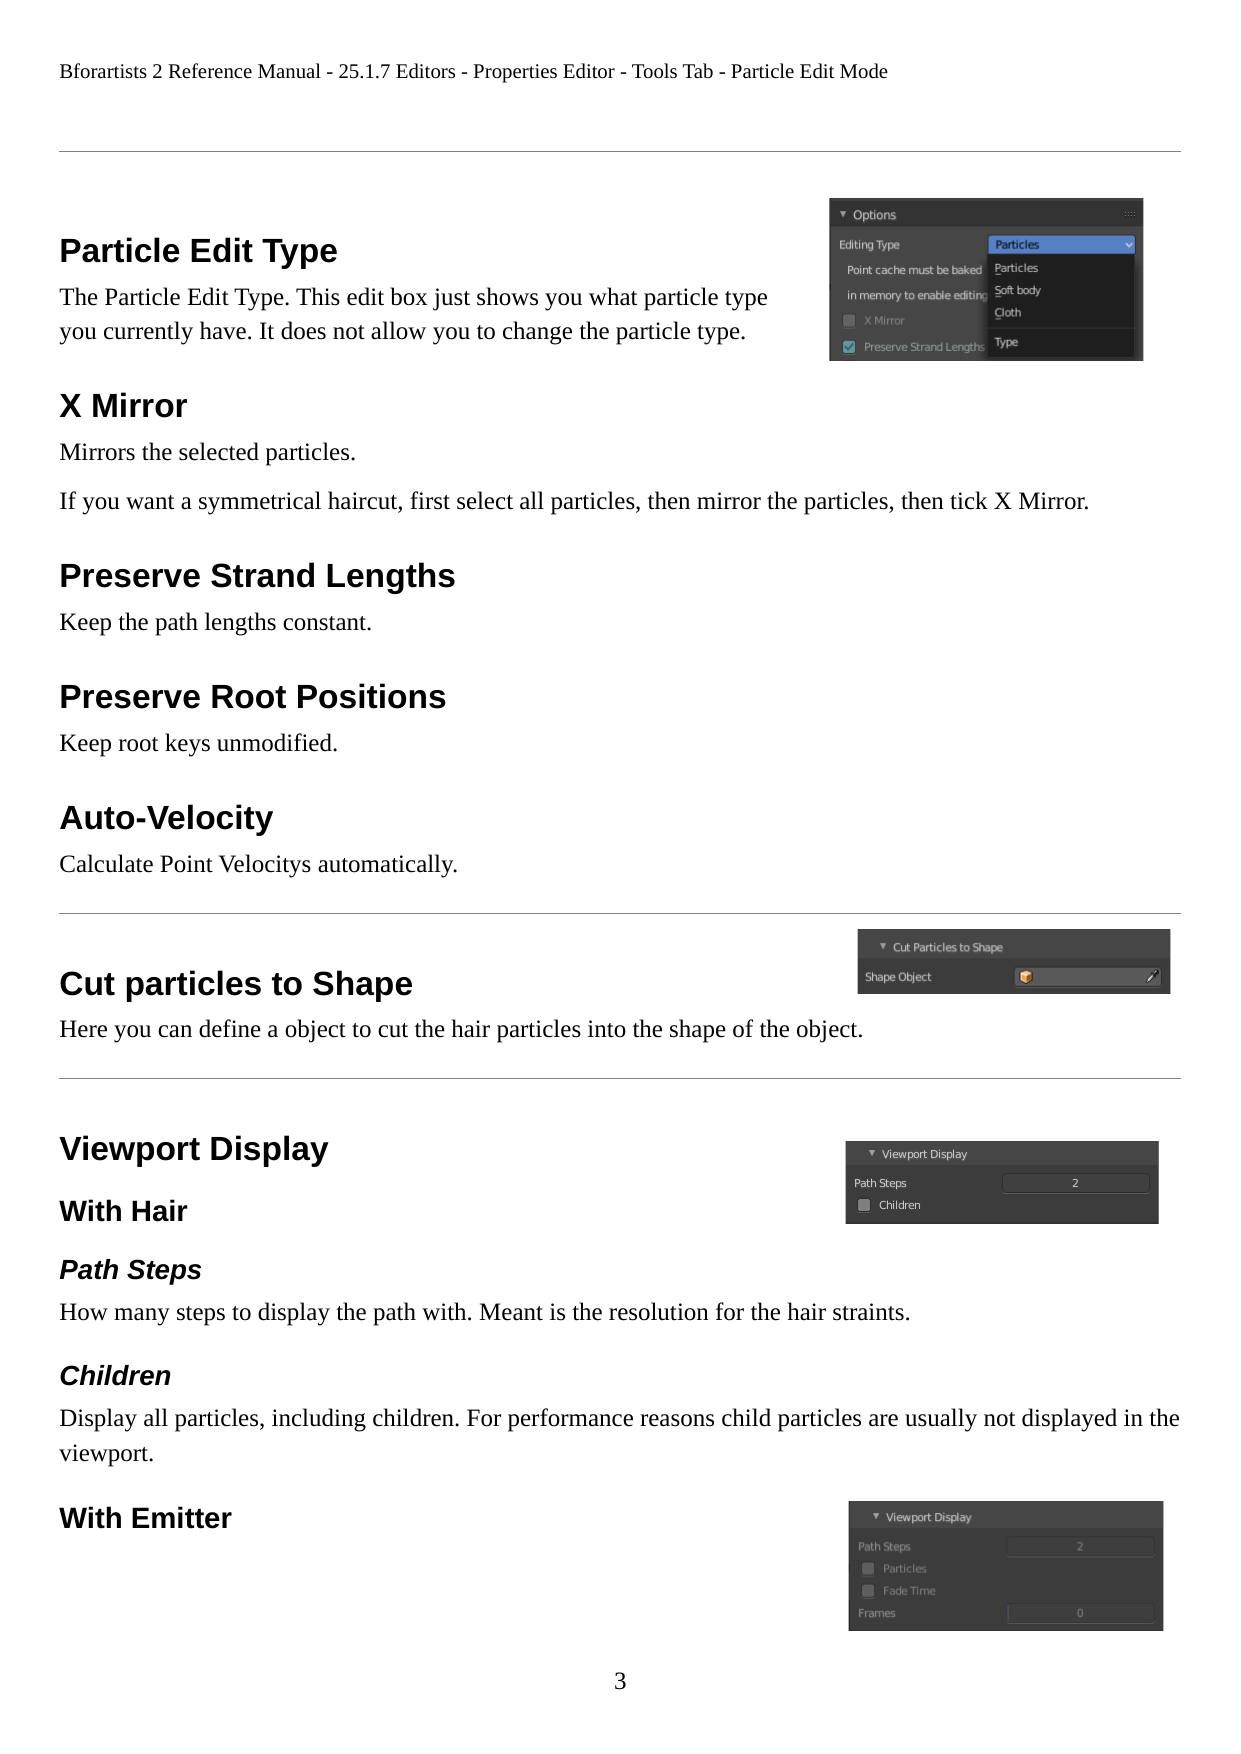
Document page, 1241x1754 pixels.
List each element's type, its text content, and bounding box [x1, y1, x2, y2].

picture [845, 1141, 1159, 1224]
subtitle Particle Edit Type [59, 230, 829, 269]
text Keep the path lengths constant. [59, 607, 1181, 636]
text If you want a symmetrical haircut, first select all particles, then mirror the particles, then tick X Mirror. [59, 486, 1181, 515]
subtitle Viewport Display [59, 1128, 1181, 1167]
subtitle Preserve Strand Lengths [59, 556, 1181, 595]
subtitle Path Steps [59, 1253, 1181, 1285]
subtitle Auto-Velocity [59, 798, 1181, 837]
picture [857, 929, 1171, 994]
subtitle [1164, 1501, 1181, 1535]
subtitle Children [59, 1359, 1181, 1391]
text Mirrors the selected particles. [59, 437, 1181, 466]
text Here you can define a object to cut the hair particles into the shape of the object. [59, 1014, 1181, 1043]
text Keep root keys unmodified. [59, 728, 1181, 757]
picture [848, 1501, 1164, 1631]
text How many steps to display the path with. Meant is the resolution for the hair straints. [59, 1297, 1181, 1326]
text The Particle Edit Type. This edit box just shows you what particle type you currently have. It does not allow you to change the particle type. [59, 282, 829, 345]
text Display all particles, including children. For performance reasons child particles are usually not displayed in the viewport. [59, 1403, 1181, 1467]
subtitle [1144, 230, 1181, 269]
subtitle Cut particles to Shape [59, 963, 1181, 1002]
subtitle With Hair [59, 1194, 1181, 1228]
subtitle With Emitter [59, 1501, 848, 1535]
subtitle Preserve Root Positions [59, 677, 1181, 716]
subtitle X Mirror [59, 386, 1181, 424]
text Calculate Point Velocitys automatically. [59, 849, 1181, 878]
picture [829, 198, 1144, 361]
